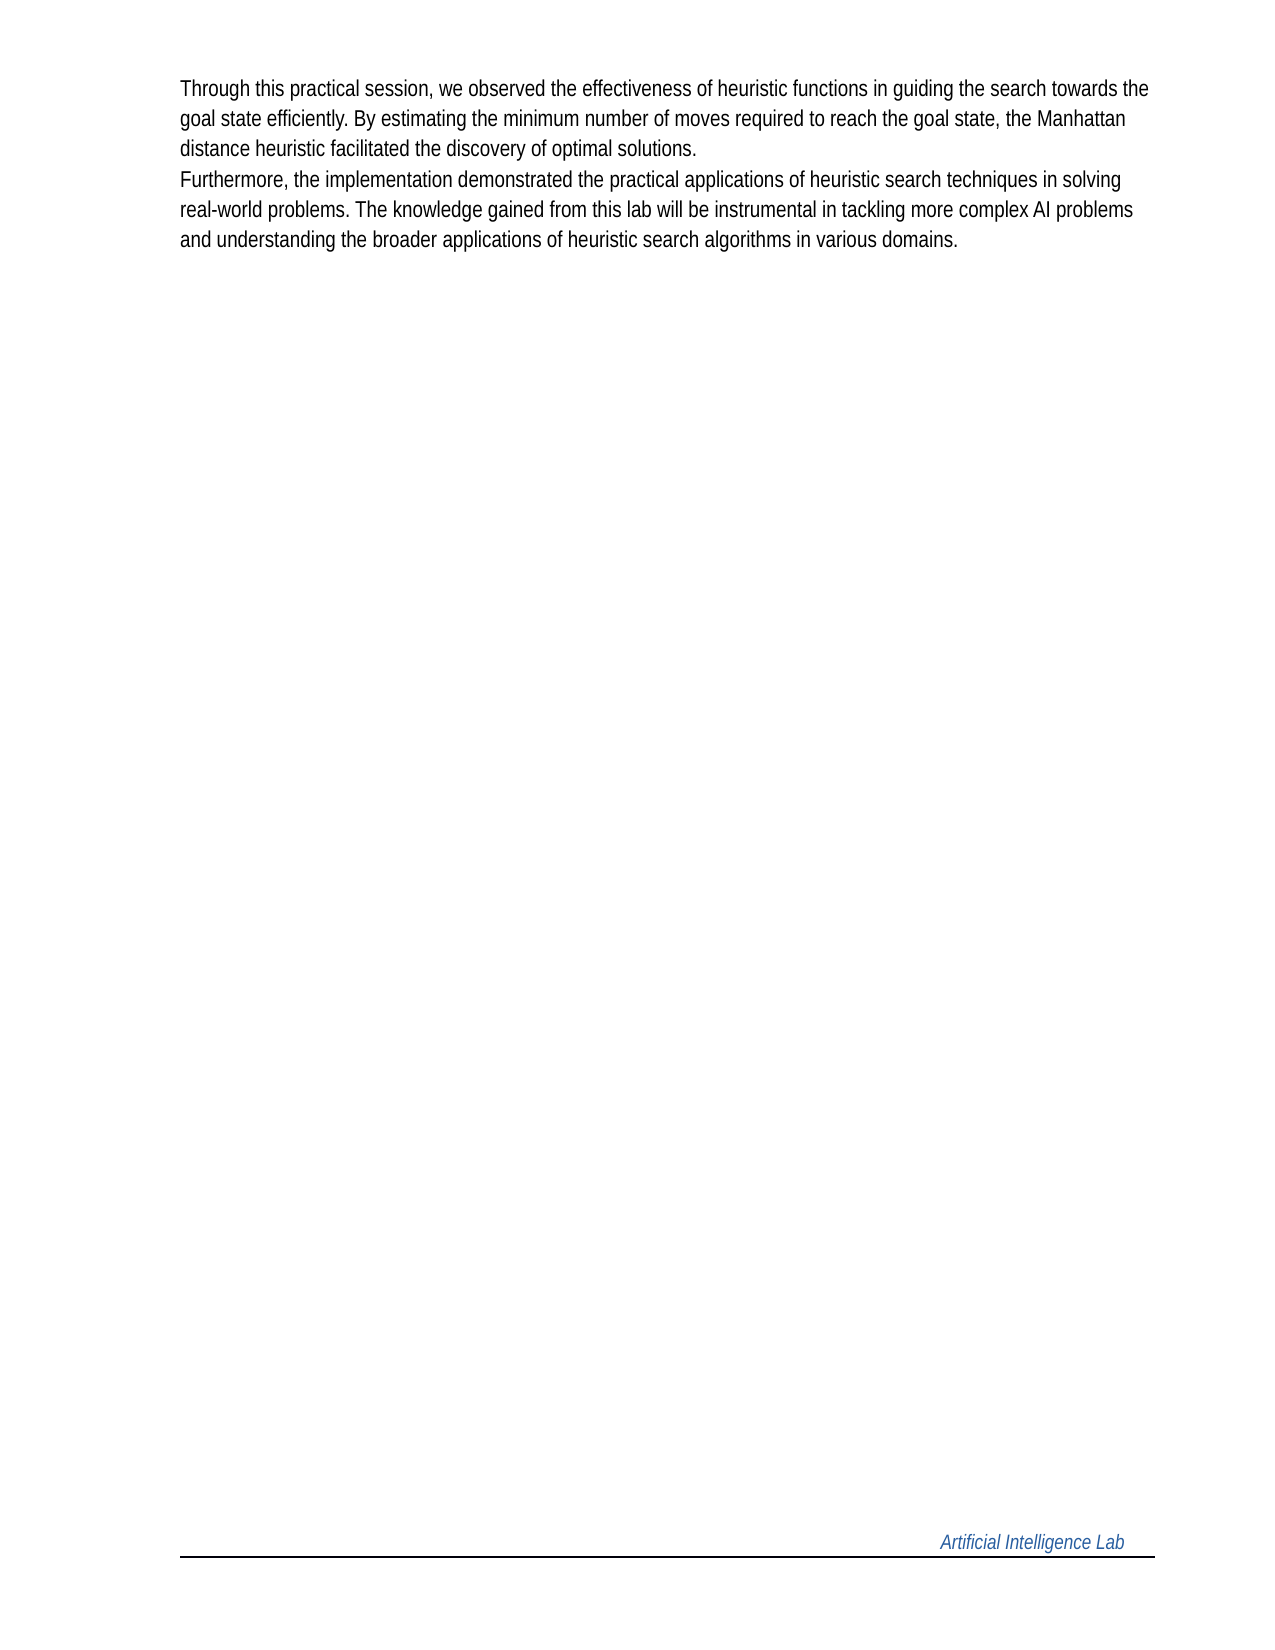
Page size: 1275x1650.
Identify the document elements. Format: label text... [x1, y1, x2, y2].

text Through this practical session, we observed the effectiveness of heuristic functions in guiding the search towards the goal state efficiently. By estimating the minimum number of moves required to reach the goal state, the Manhattan distance heuristic facilitated the discovery of optimal solutions. [180, 75, 1155, 162]
text Furthermore, the implementation demonstrated the practical applications of heuristic search techniques in solving real-world problems. The knowledge gained from this lab will be instrumental in tackling more complex AI problems and understanding the broader applications of heuristic search algorithms in various domains. [180, 166, 1155, 252]
